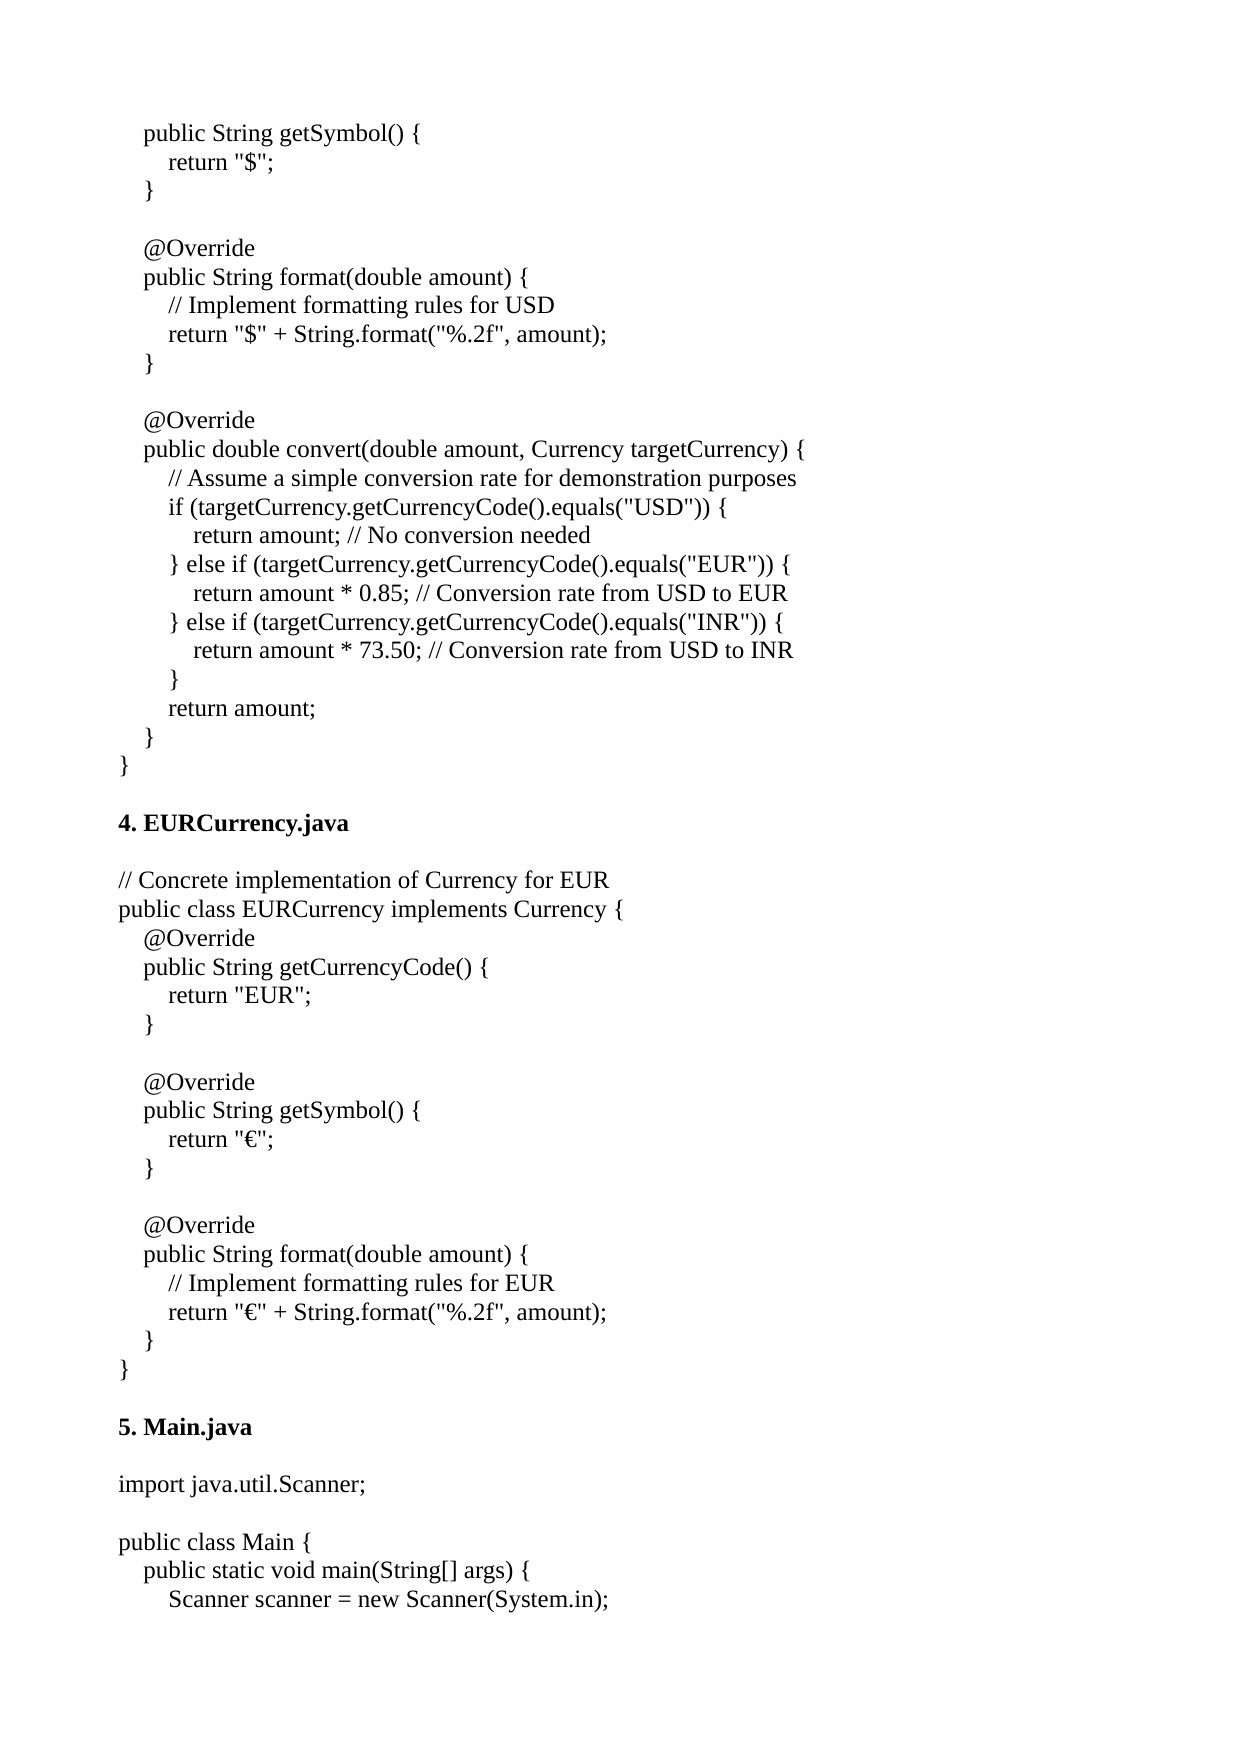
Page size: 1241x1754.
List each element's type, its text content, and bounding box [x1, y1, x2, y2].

text } [118, 1354, 1122, 1383]
text 5. Main.java [118, 1412, 1122, 1441]
text return "EUR"; [118, 981, 1122, 1009]
text } [118, 664, 1122, 693]
text @Override [118, 1211, 1122, 1239]
text } [118, 1009, 1122, 1038]
text return "$"; [118, 147, 1122, 176]
text public double convert(double amount, Currency targetCurrency) { [118, 434, 1122, 463]
text } [118, 751, 1122, 779]
text } else if (targetCurrency.getCurrencyCode().equals("INR")) { [118, 607, 1122, 636]
text // Concrete implementation of Currency for EUR [118, 866, 1122, 894]
text return "$" + String.format("%.2f", amount); [118, 319, 1122, 348]
text // Implement formatting rules for EUR [118, 1268, 1122, 1297]
text return amount * 73.50; // Conversion rate from USD to INR [118, 636, 1122, 664]
text return "€"; [118, 1124, 1122, 1153]
text public class EURCurrency implements Currency { [118, 894, 1122, 923]
text // Implement formatting rules for USD [118, 291, 1122, 319]
text @Override [118, 233, 1122, 262]
text @Override [118, 406, 1122, 434]
text // Assume a simple conversion rate for demonstration purposes [118, 463, 1122, 492]
text } [118, 722, 1122, 751]
text } [118, 176, 1122, 204]
text Scanner scanner = new Scanner(System.in); [118, 1584, 1122, 1613]
text public class Main { [118, 1527, 1122, 1556]
text public String getSymbol() { [118, 1096, 1122, 1124]
text @Override [118, 1067, 1122, 1096]
text return "€" + String.format("%.2f", amount); [118, 1297, 1122, 1326]
text public String format(double amount) { [118, 1239, 1122, 1268]
text import java.util.Scanner; [118, 1469, 1122, 1498]
text return amount; // No conversion needed [118, 521, 1122, 549]
text public String getSymbol() { [118, 118, 1122, 147]
text public static void main(String[] args) { [118, 1556, 1122, 1584]
text } [118, 1153, 1122, 1182]
text @Override [118, 923, 1122, 952]
text if (targetCurrency.getCurrencyCode().equals("USD")) { [118, 492, 1122, 521]
text 4. EURCurrency.java [118, 808, 1122, 837]
text public String getCurrencyCode() { [118, 952, 1122, 981]
text public String format(double amount) { [118, 262, 1122, 291]
text } [118, 1326, 1122, 1354]
text return amount * 0.85; // Conversion rate from USD to EUR [118, 578, 1122, 607]
text } [118, 348, 1122, 377]
text return amount; [118, 693, 1122, 722]
text } else if (targetCurrency.getCurrencyCode().equals("EUR")) { [118, 549, 1122, 578]
